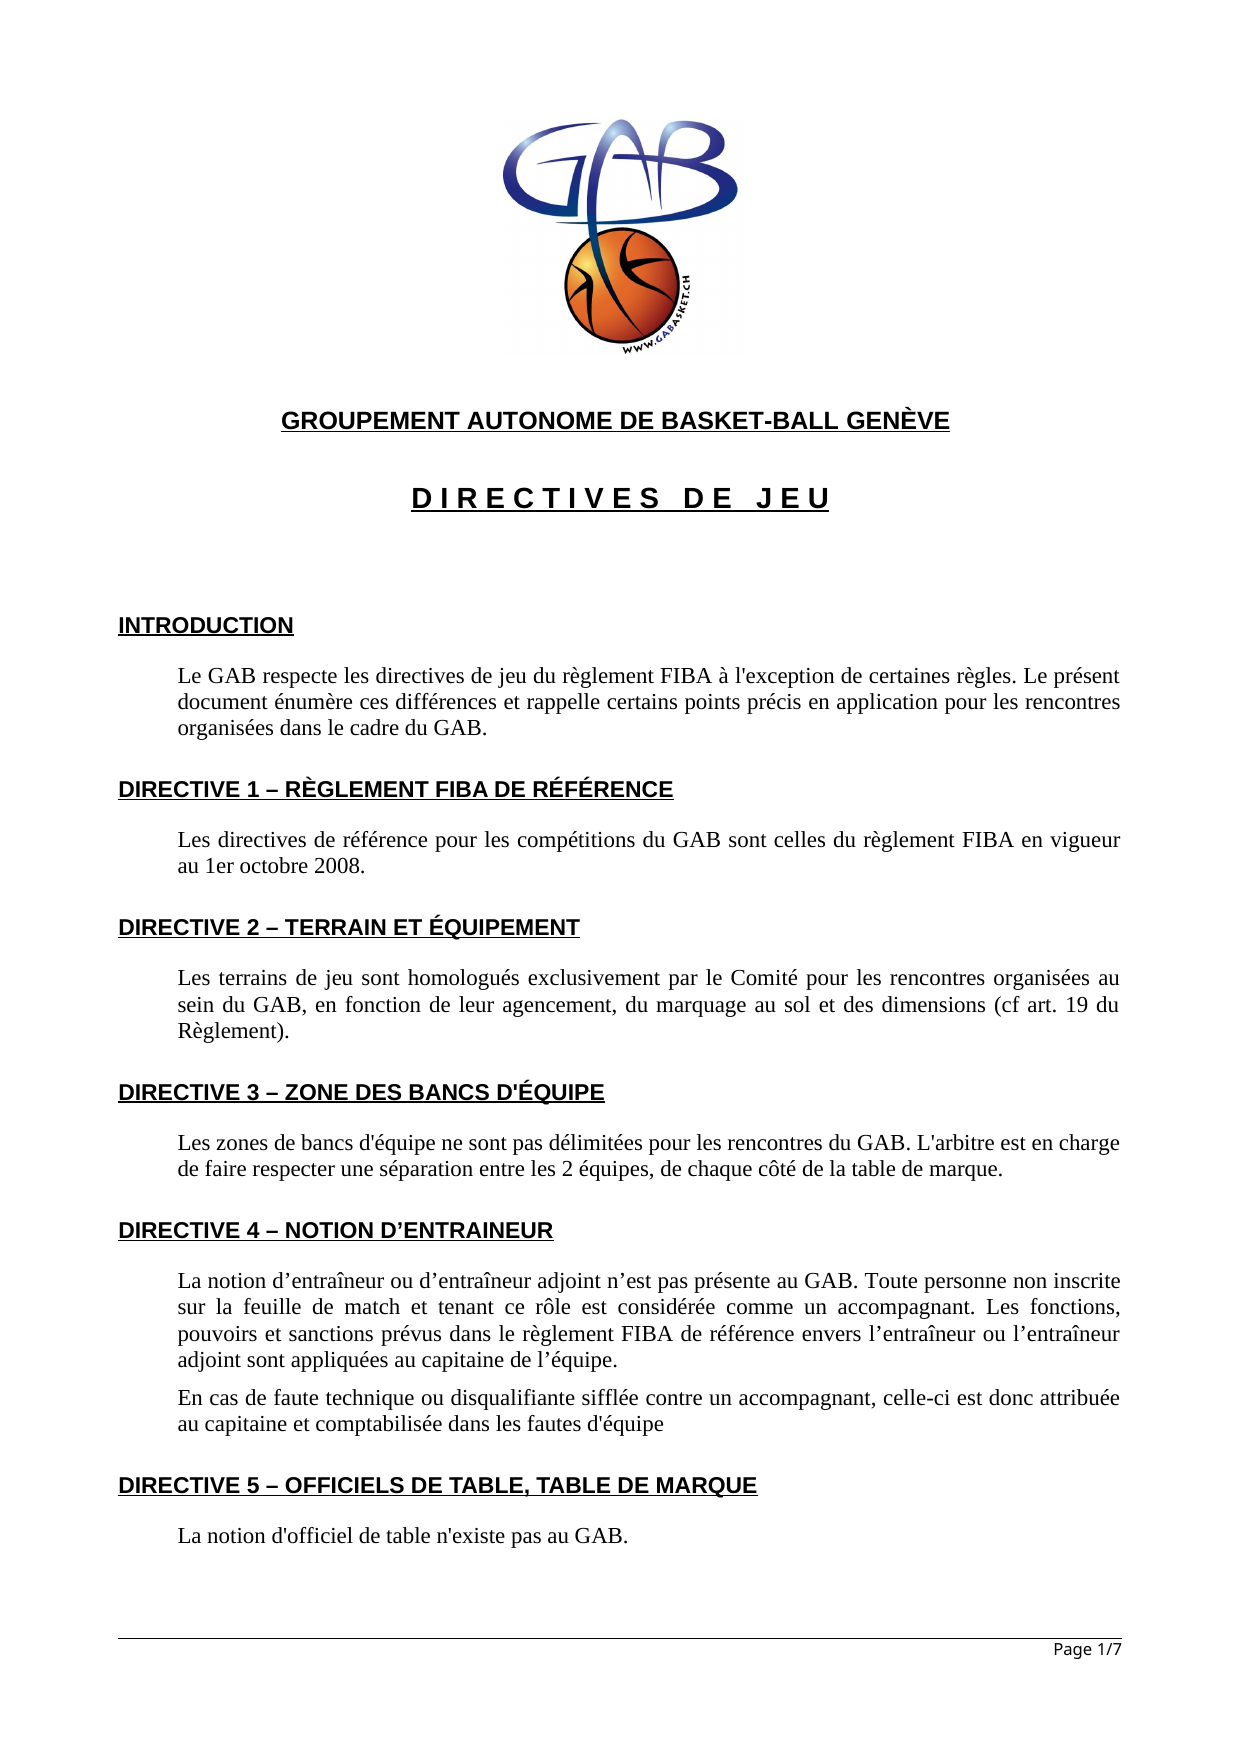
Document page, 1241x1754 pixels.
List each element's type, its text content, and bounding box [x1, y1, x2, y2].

subtitle DIRECTIVE 4 – NOTION D’ENTRAINEUR [118, 1217, 1122, 1243]
text Les terrains de jeu sont homologués exclusivement par le Comité pour les rencontres organisées au sein du GAB, en fonction de leur agencement, du marquage au sol et des dimensions (cf art. 19 du Règlement). [177, 964, 1122, 1043]
text La notion d’entraîneur ou d’entraîneur adjoint n’est pas présente au GAB. Toute personne non inscrite sur la feuille de match et tenant ce rôle est considérée comme un accompagnant. Les fonctions, pouvoirs et sanctions prévus dans le règlement FIBA de référence envers l’entraîneur ou l’entraîneur adjoint sont appliquées au capitaine de l’équipe. [177, 1267, 1122, 1372]
subtitle DIRECTIVE 1 – RÈGLEMENT FIBA DE RÉFÉRENCE [118, 776, 1122, 802]
text D I R E C T I V E S D E J E U [118, 446, 1122, 514]
text La notion d'officiel de table n'existe pas au GAB. [177, 1522, 1122, 1548]
text En cas de faute technique ou disqualifiante sifflée contre un accompagnant, celle-ci est donc attribuée au capitaine et comptabilisée dans les fautes d'équipe [177, 1384, 1122, 1437]
subtitle DIRECTIVE 3 – ZONE DES BANCS D'ÉQUIPE [118, 1079, 1122, 1105]
text Le GAB respecte les directives de jeu du règlement FIBA à l'exception de certaines règles. Le présent document énumère ces différences et rappelle certains points précis en application pour les rencontres organisées dans le cadre du GAB. [177, 662, 1122, 741]
text Les directives de référence pour les compétitions du GAB sont celles du règlement FIBA en vigueur au 1er octobre 2008. [177, 826, 1122, 879]
subtitle DIRECTIVE 2 – TERRAIN ET ÉQUIPEMENT [118, 914, 1122, 941]
text Les zones de bancs d'équipe ne sont pas délimitées pour les rencontres du GAB. L'arbitre est en charge de faire respecter une séparation entre les 2 équipes, de chaque côté de la table de marque. [177, 1129, 1122, 1181]
subtitle DIRECTIVE 5 – OFFICIELS DE TABLE, TABLE DE MARQUE [118, 1472, 1122, 1498]
text GROUPEMENT AUTONOME DE BASKET-BALL Genève [118, 367, 1122, 435]
picture [496, 118, 744, 355]
subtitle INTRODUCTION [118, 612, 1122, 638]
